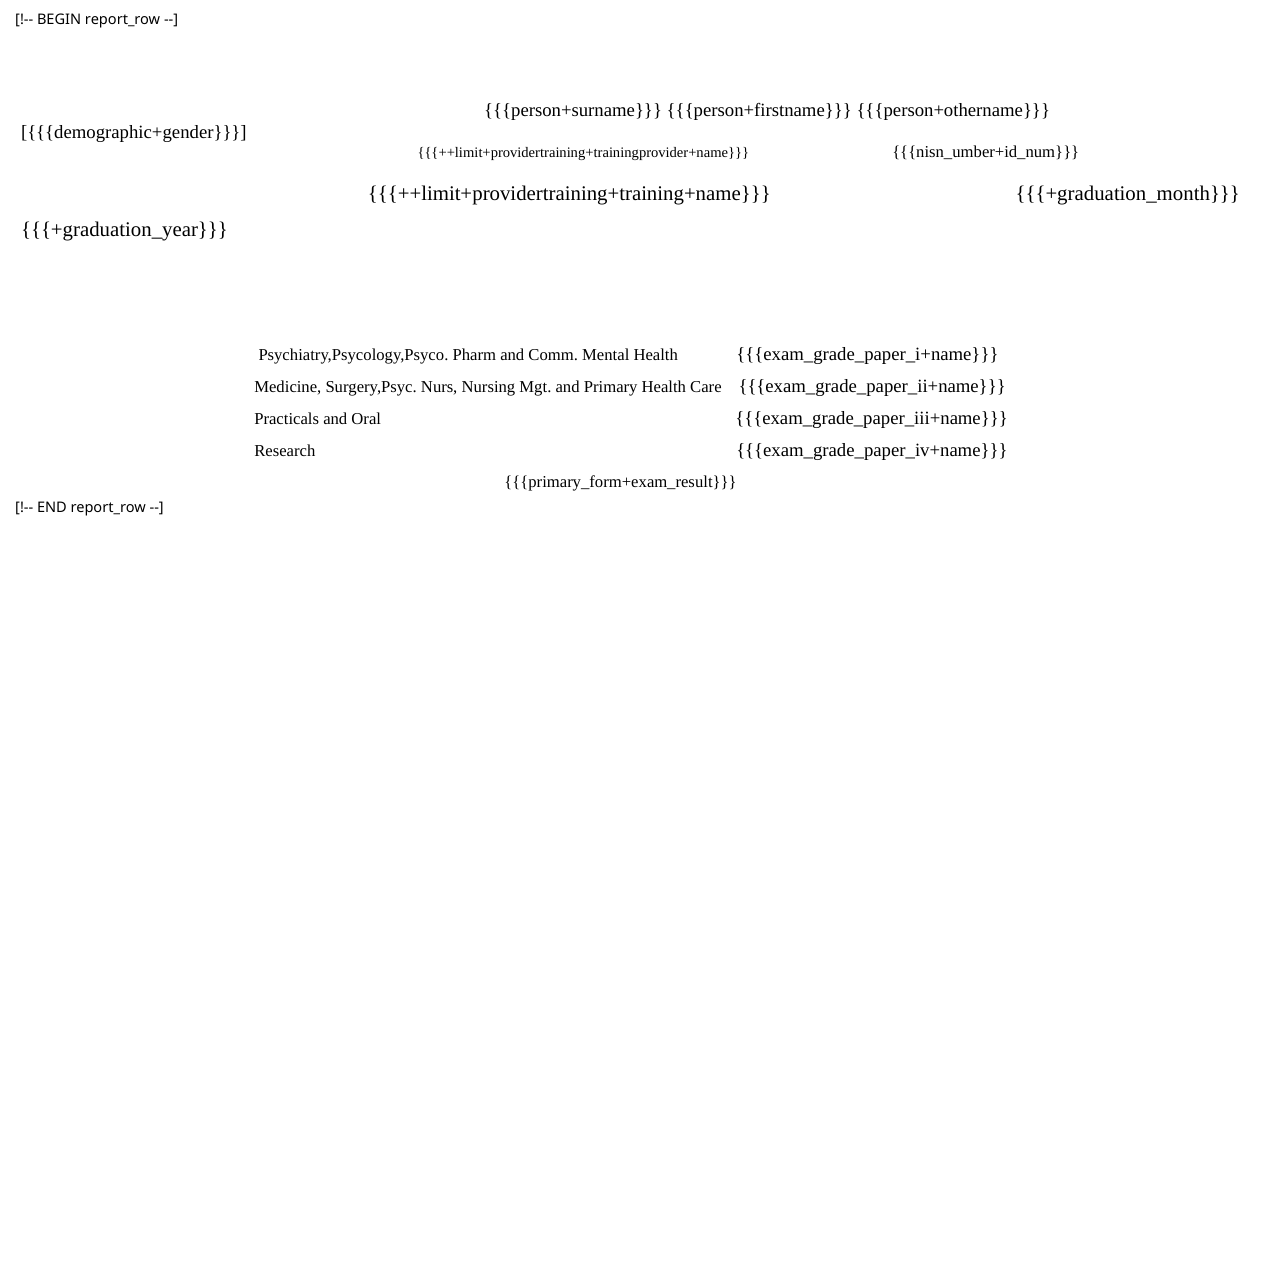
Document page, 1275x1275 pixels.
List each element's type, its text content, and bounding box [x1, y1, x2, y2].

table_header {{{person+surname}}} {{{person+firstname}}} {{{person+othername}}} [{{{demographic+gender}}}] {{{++limit+providertraining+trainingprovider+name}}} {{{nisn_umber+id_num}}} {{{++limit+providertraining+training+name}}} {{{+graduation_month}}} {{{+graduation_year}}} Psychiatry,Psycology,Psyco. Pharm and Comm. Mental Health {{{exam_grade_paper_i+name}}} Medicine, Surgery,Psyc. Nurs, Nursing Mgt. and Primary Health Care {{{exam_grade_paper_ii+name}}} Practicals and Oral {{{exam_grade_paper_iii+name}}} Research {{{exam_grade_paper_iv+name}}} {{{primary_form+exam_result}}} [15, 29, 1260, 496]
text [!-- END report_row --] [15, 496, 1260, 516]
text [!-- BEGIN report_row --] [15, 9, 1260, 29]
